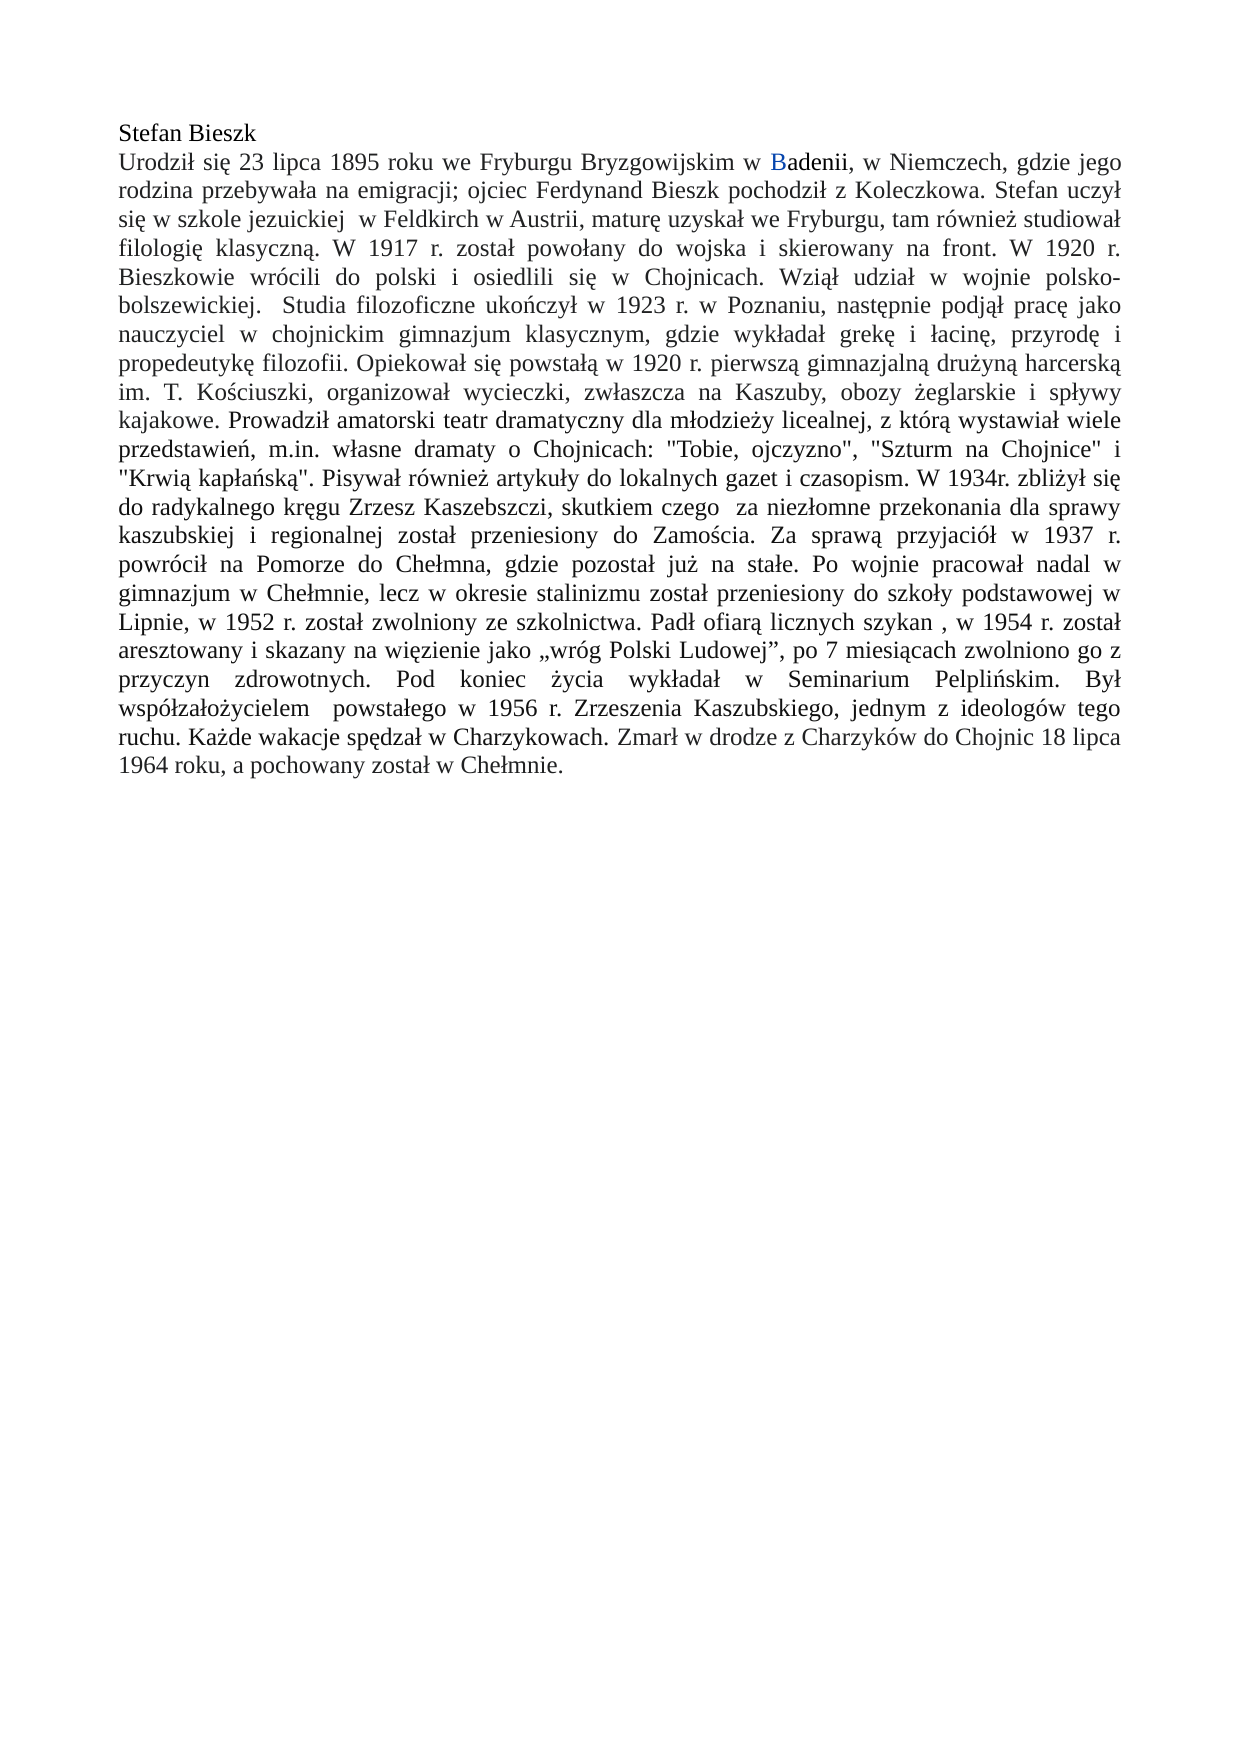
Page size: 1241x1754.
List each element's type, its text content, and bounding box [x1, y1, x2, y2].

text Stefan Bieszk [118, 118, 1122, 147]
text Urodził się 23 lipca 1895 roku we Fryburgu Bryzgowijskim w Badenii, w Niemczech, gdzie jego rodzina przebywała na emigracji; ojciec Ferdynand Bieszk pochodził z Koleczkowa. Stefan uczył się w szkole jezuickiej w Feldkirch w Austrii, maturę uzyskał we Fryburgu, tam również studiował filologię klasyczną. W 1917 r. został powołany do wojska i skierowany na front. W 1920 r. Bieszkowie wrócili do polski i osiedlili się w Chojnicach. Wziął udział w wojnie polsko- bolszewickiej. Studia filozoficzne ukończył w 1923 r. w Poznaniu, następnie podjął pracę jako nauczyciel w chojnickim gimnazjum klasycznym, gdzie wykładał grekę i łacinę, przyrodę i propedeutykę filozofii. Opiekował się powstałą w 1920 r. pierwszą gimnazjalną drużyną harcerską im. T. Kościuszki, organizował wycieczki, zwłaszcza na Kaszuby, obozy żeglarskie i spływy kajakowe. Prowadził amatorski teatr dramatyczny dla młodzieży licealnej, z którą wystawiał wiele przedstawień, m.in. własne dramaty o Chojnicach: "Tobie, ojczyzno", "Szturm na Chojnice" i "Krwią kapłańską". Pisywał również artykuły do lokalnych gazet i czasopism. W 1934r. zbliżył się do radykalnego kręgu Zrzesz Kaszebszczi, skutkiem czego za niezłomne przekonania dla sprawy kaszubskiej i regionalnej został przeniesiony do Zamościa. Za sprawą przyjaciół w 1937 r. powrócił na Pomorze do Chełmna, gdzie pozostał już na stałe. Po wojnie pracował nadal w gimnazjum w Chełmnie, lecz w okresie stalinizmu został przeniesiony do szkoły podstawowej w Lipnie, w 1952 r. został zwolniony ze szkolnictwa. Padł ofiarą licznych szykan , w 1954 r. został aresztowany i skazany na więzienie jako „wróg Polski Ludowej”, po 7 miesiącach zwolniono go z przyczyn zdrowotnych. Pod koniec życia wykładał w Seminarium Pelplińskim. Był współzałożycielem powstałego w 1956 r. Zrzeszenia Kaszubskiego, jednym z ideologów tego ruchu. Każde wakacje spędzał w Charzykowach. Zmarł w drodze z Charzyków do Chojnic 18 lipca 1964 roku, a pochowany został w Chełmnie. [118, 147, 1122, 779]
